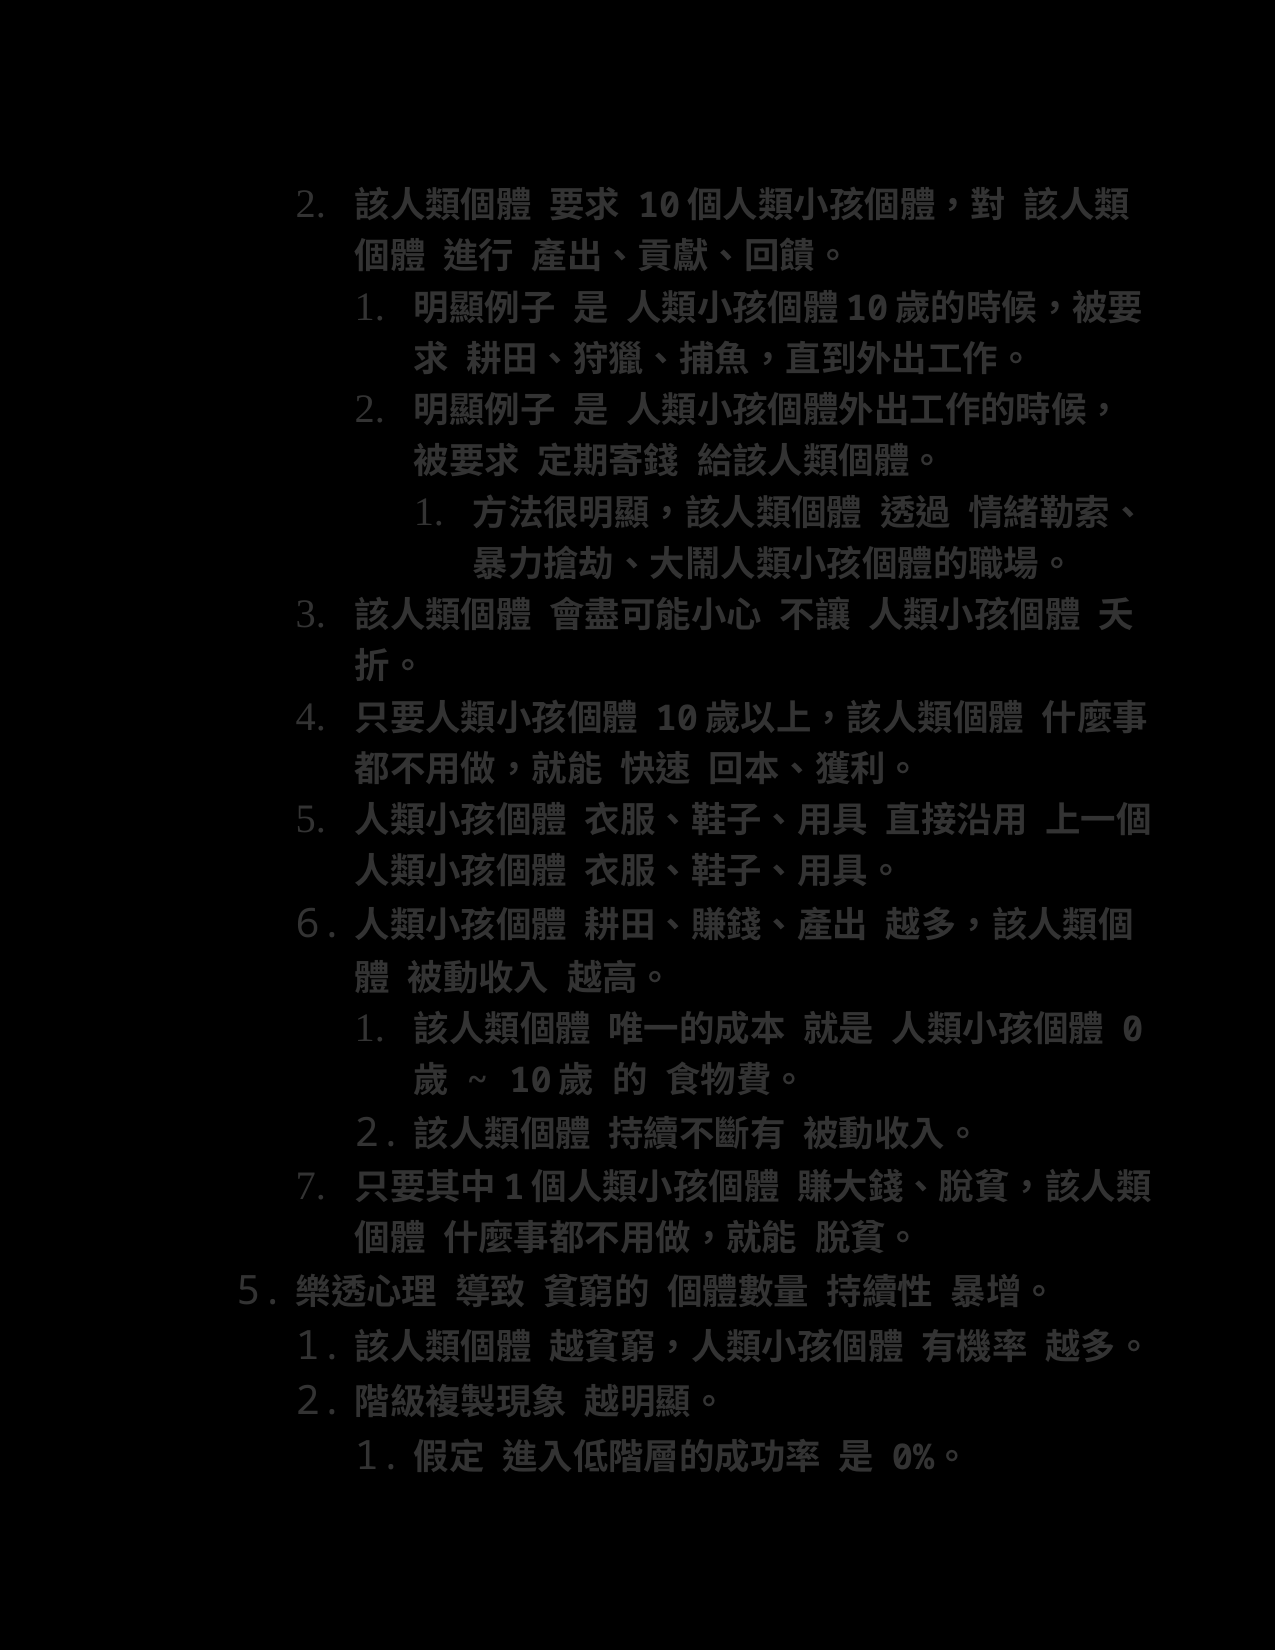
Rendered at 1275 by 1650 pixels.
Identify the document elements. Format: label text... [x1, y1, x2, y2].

list 方法很明顯，該人類個體 透過 情緒勒索、暴力搶劫、大鬧人類小孩個體的職場。 [413, 484, 1157, 587]
list 階級複製現象 越明顯。 [295, 1371, 1157, 1426]
list 明顯例子 是 人類小孩個體10歲的時候，被要求 耕田、狩獵、捕魚，直到外出工作。 [354, 279, 1157, 382]
list 樂透心理 導致 貧窮的 個體數量 持續性 暴增。 [236, 1261, 1157, 1316]
list 該人類個體 持續不斷有 被動收入。 [354, 1103, 1157, 1158]
list 明顯例子 是 人類小孩個體外出工作的時候，被要求 定期寄錢 給該人類個體。 [354, 382, 1157, 484]
list 該人類個體 越貧窮，人類小孩個體 有機率 越多。 [295, 1316, 1157, 1371]
list 只要其中1個人類小孩個體 賺大錢、脫貧，該人類個體 什麼事都不用做，就能 脫貧。 [295, 1158, 1157, 1261]
list 人類小孩個體 衣服、鞋子、用具 直接沿用 上一個人類小孩個體 衣服、鞋子、用具。 [295, 792, 1157, 894]
list 人類小孩個體 耕田、賺錢、產出 越多，該人類個體 被動收入 越高。 [295, 894, 1157, 1001]
list 只要人類小孩個體 10歲以上，該人類個體 什麼事都不用做，就能 快速 回本、獲利。 [295, 689, 1157, 792]
list 該人類個體 要求 10個人類小孩個體，對 該人類個體 進行 產出、貢獻、回饋。 [295, 176, 1157, 279]
list 該人類個體 唯一的成本 就是 人類小孩個體 0歲 ~ 10歲 的 食物費。 [354, 1001, 1157, 1103]
list 該人類個體 會盡可能小心 不讓 人類小孩個體 夭折。 [295, 587, 1157, 689]
list 假定 進入低階層的成功率 是 0%。 [354, 1426, 1157, 1481]
